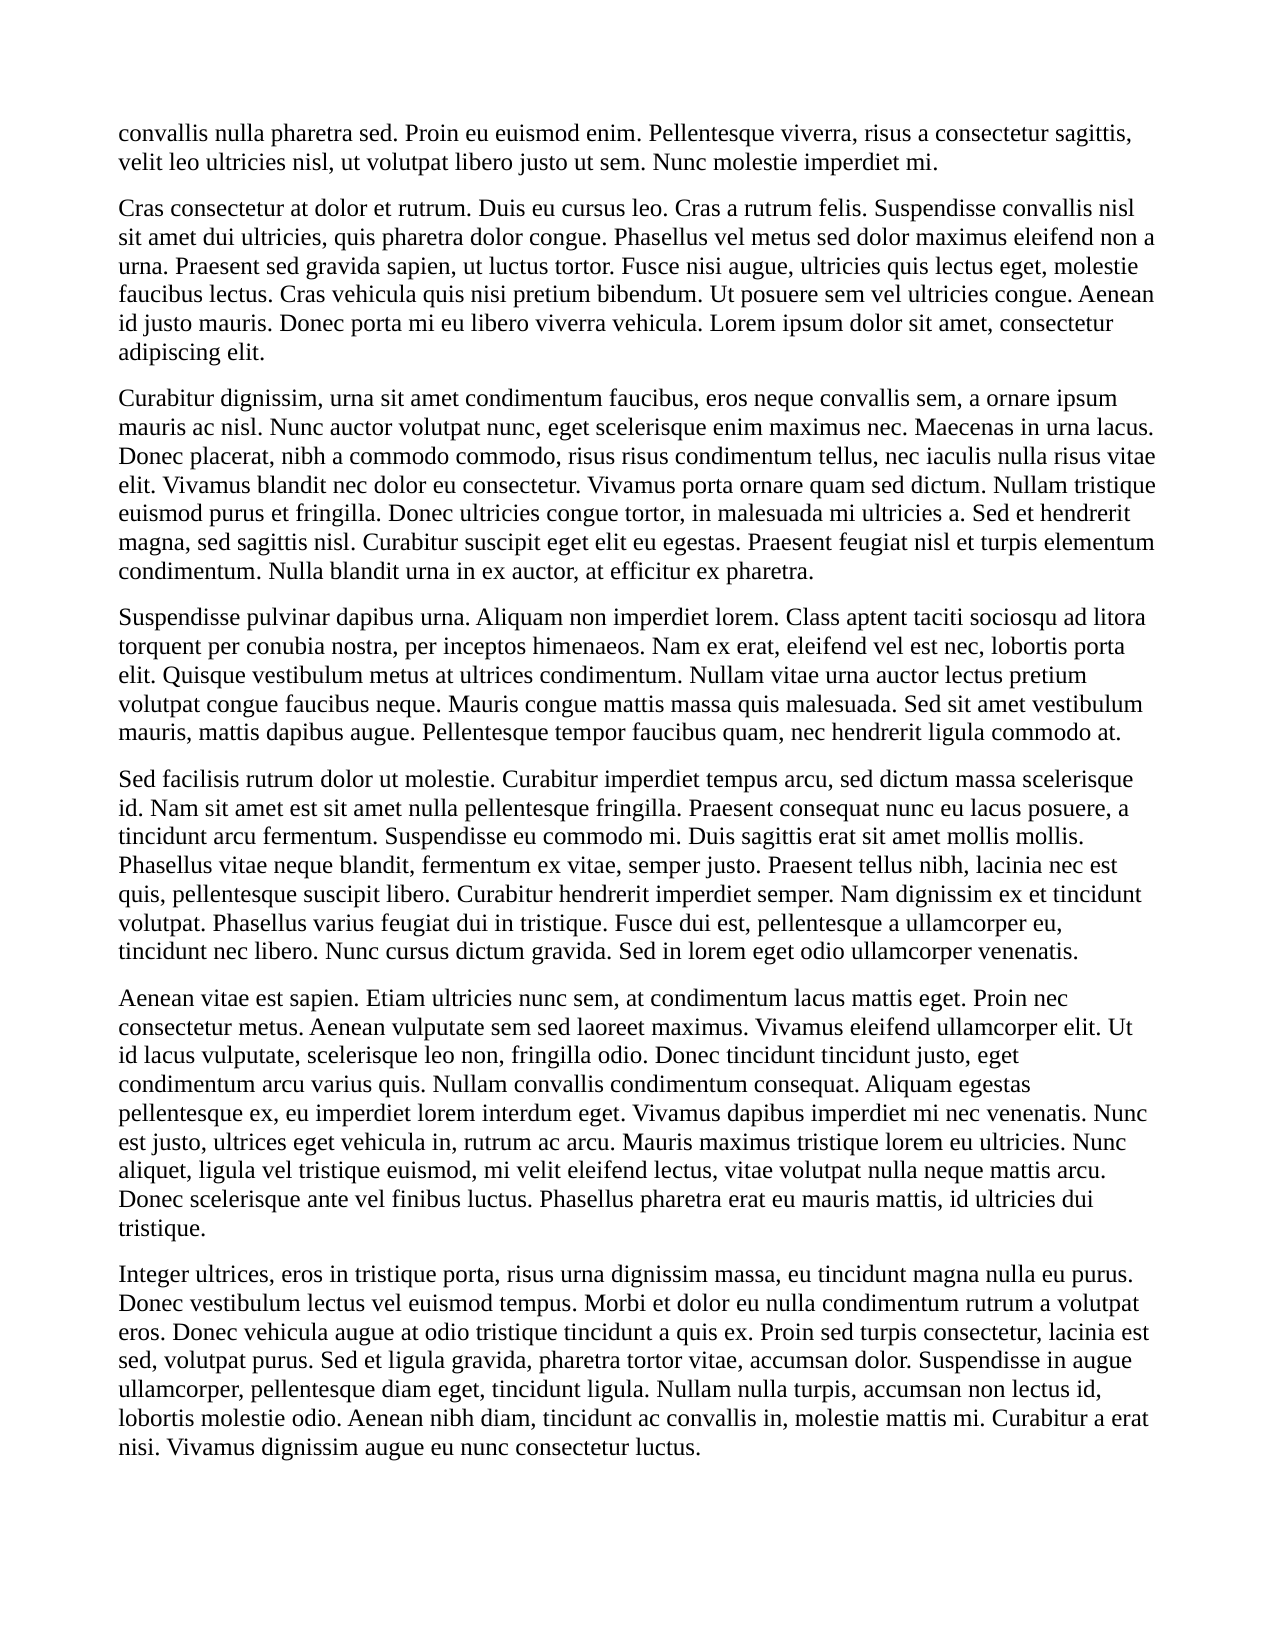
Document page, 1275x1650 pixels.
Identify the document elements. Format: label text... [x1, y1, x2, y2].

text Integer ultrices, eros in tristique porta, risus urna dignissim massa, eu tincidunt magna nulla eu purus. Donec vestibulum lectus vel euismod tempus. Morbi et dolor eu nulla condimentum rutrum a volutpat eros. Donec vehicula augue at odio tristique tincidunt a quis ex. Proin sed turpis consectetur, lacinia est sed, volutpat purus. Sed et ligula gravida, pharetra tortor vitae, accumsan dolor. Suspendisse in augue ullamcorper, pellentesque diam eget, tincidunt ligula. Nullam nulla turpis, accumsan non lectus id, lobortis molestie odio. Aenean nibh diam, tincidunt ac convallis in, molestie mattis mi. Curabitur a erat nisi. Vivamus dignissim augue eu nunc consectetur luctus. [118, 1259, 1157, 1461]
text Cras consectetur at dolor et rutrum. Duis eu cursus leo. Cras a rutrum felis. Suspendisse convallis nisl sit amet dui ultricies, quis pharetra dolor congue. Phasellus vel metus sed dolor maximus eleifend non a urna. Praesent sed gravida sapien, ut luctus tortor. Fusce nisi augue, ultricies quis lectus eget, molestie faucibus lectus. Cras vehicula quis nisi pretium bibendum. Ut posuere sem vel ultricies congue. Aenean id justo mauris. Donec porta mi eu libero viverra vehicula. Lorem ipsum dolor sit amet, consectetur adipiscing elit. [118, 193, 1157, 366]
text Suspendisse pulvinar dapibus urna. Aliquam non imperdiet lorem. Class aptent taciti sociosqu ad litora torquent per conubia nostra, per inceptos himenaeos. Nam ex erat, eleifend vel est nec, lobortis porta elit. Quisque vestibulum metus at ultrices condimentum. Nullam vitae urna auctor lectus pretium volutpat congue faucibus neque. Mauris congue mattis massa quis malesuada. Sed sit amet vestibulum mauris, mattis dapibus augue. Pellentesque tempor faucibus quam, nec hendrerit ligula commodo at. [118, 602, 1157, 746]
text Sed facilisis rutrum dolor ut molestie. Curabitur imperdiet tempus arcu, sed dictum massa scelerisque id. Nam sit amet est sit amet nulla pellentesque fringilla. Praesent consequat nunc eu lacus posuere, a tincidunt arcu fermentum. Suspendisse eu commodo mi. Duis sagittis erat sit amet mollis mollis. Phasellus vitae neque blandit, fermentum ex vitae, semper justo. Praesent tellus nibh, lacinia nec est quis, pellentesque suscipit libero. Curabitur hendrerit imperdiet semper. Nam dignissim ex et tincidunt volutpat. Phasellus varius feugiat dui in tristique. Fusce dui est, pellentesque a ullamcorper eu, tincidunt nec libero. Nunc cursus dictum gravida. Sed in lorem eget odio ullamcorper venenatis. [118, 764, 1157, 965]
text Curabitur dignissim, urna sit amet condimentum faucibus, eros neque convallis sem, a ornare ipsum mauris ac nisl. Nunc auctor volutpat nunc, eget scelerisque enim maximus nec. Maecenas in urna lacus. Donec placerat, nibh a commodo commodo, risus risus condimentum tellus, nec iaculis nulla risus vitae elit. Vivamus blandit nec dolor eu consectetur. Vivamus porta ornare quam sed dictum. Nullam tristique euismod purus et fringilla. Donec ultricies congue tortor, in malesuada mi ultricies a. Sed et hendrerit magna, sed sagittis nisl. Curabitur suscipit eget elit eu egestas. Praesent feugiat nisl et turpis elementum condimentum. Nulla blandit urna in ex auctor, at efficitur ex pharetra. [118, 383, 1157, 585]
text Aenean vitae est sapien. Etiam ultricies nunc sem, at condimentum lacus mattis eget. Proin nec consectetur metus. Aenean vulputate sem sed laoreet maximus. Vivamus eleifend ullamcorper elit. Ut id lacus vulputate, scelerisque leo non, fringilla odio. Donec tincidunt tincidunt justo, eget condimentum arcu varius quis. Nullam convallis condimentum consequat. Aliquam egestas pellentesque ex, eu imperdiet lorem interdum eget. Vivamus dapibus imperdiet mi nec venenatis. Nunc est justo, ultrices eget vehicula in, rutrum ac arcu. Mauris maximus tristique lorem eu ultricies. Nunc aliquet, ligula vel tristique euismod, mi velit eleifend lectus, vitae volutpat nulla neque mattis arcu. Donec scelerisque ante vel finibus luctus. Phasellus pharetra erat eu mauris mattis, id ultricies dui tristique. [118, 983, 1157, 1242]
text convallis nulla pharetra sed. Proin eu euismod enim. Pellentesque viverra, risus a consectetur sagittis, velit leo ultricies nisl, ut volutpat libero justo ut sem. Nunc molestie imperdiet mi. [118, 118, 1157, 176]
